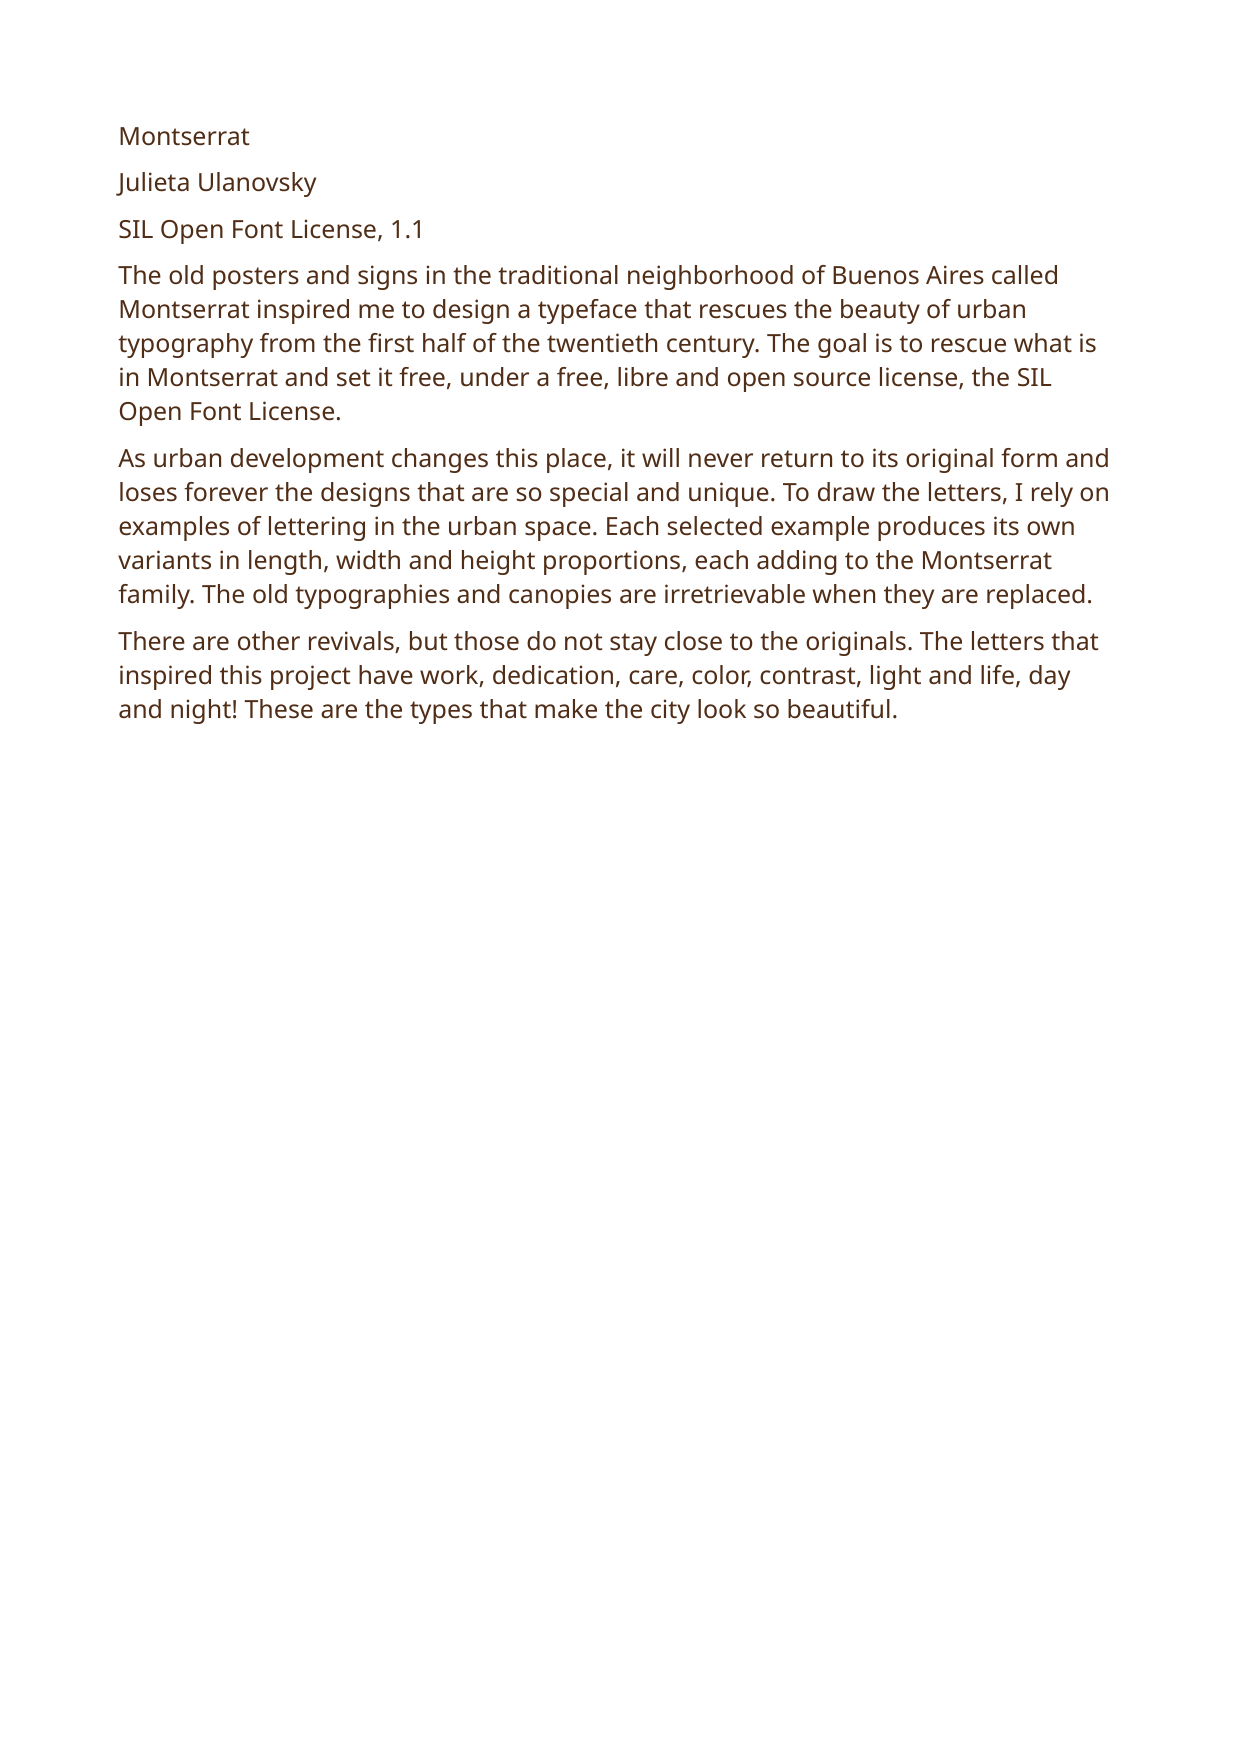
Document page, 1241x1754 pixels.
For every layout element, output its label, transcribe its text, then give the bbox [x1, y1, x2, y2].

text Julieta Ulanovsky [118, 165, 1122, 199]
text The old posters and signs in the traditional neighborhood of Buenos Aires called Montserrat inspired me to design a typeface that rescues the beauty of urban typography from the first half of the twentieth century. The goal is to rescue what is in Montserrat and set it free, under a free, libre and open source license, the SIL Open Font License. [118, 258, 1122, 428]
text As urban development changes this place, it will never return to its original form and loses forever the designs that are so special and unique. To draw the letters, I rely on examples of lettering in the urban space. Each selected example produces its own variants in length, width and height proportions, each adding to the Montserrat family. The old typographies and canopies are irretrievable when they are replaced. [118, 441, 1122, 611]
text There are other revivals, but those do not stay close to the originals. The letters that inspired this project have work, dedication, care, color, contrast, light and life, day and night! These are the types that make the city look so beautiful. [118, 623, 1122, 726]
text Montserrat [118, 118, 1122, 152]
text SIL Open Font License, 1.1 [118, 211, 1122, 245]
